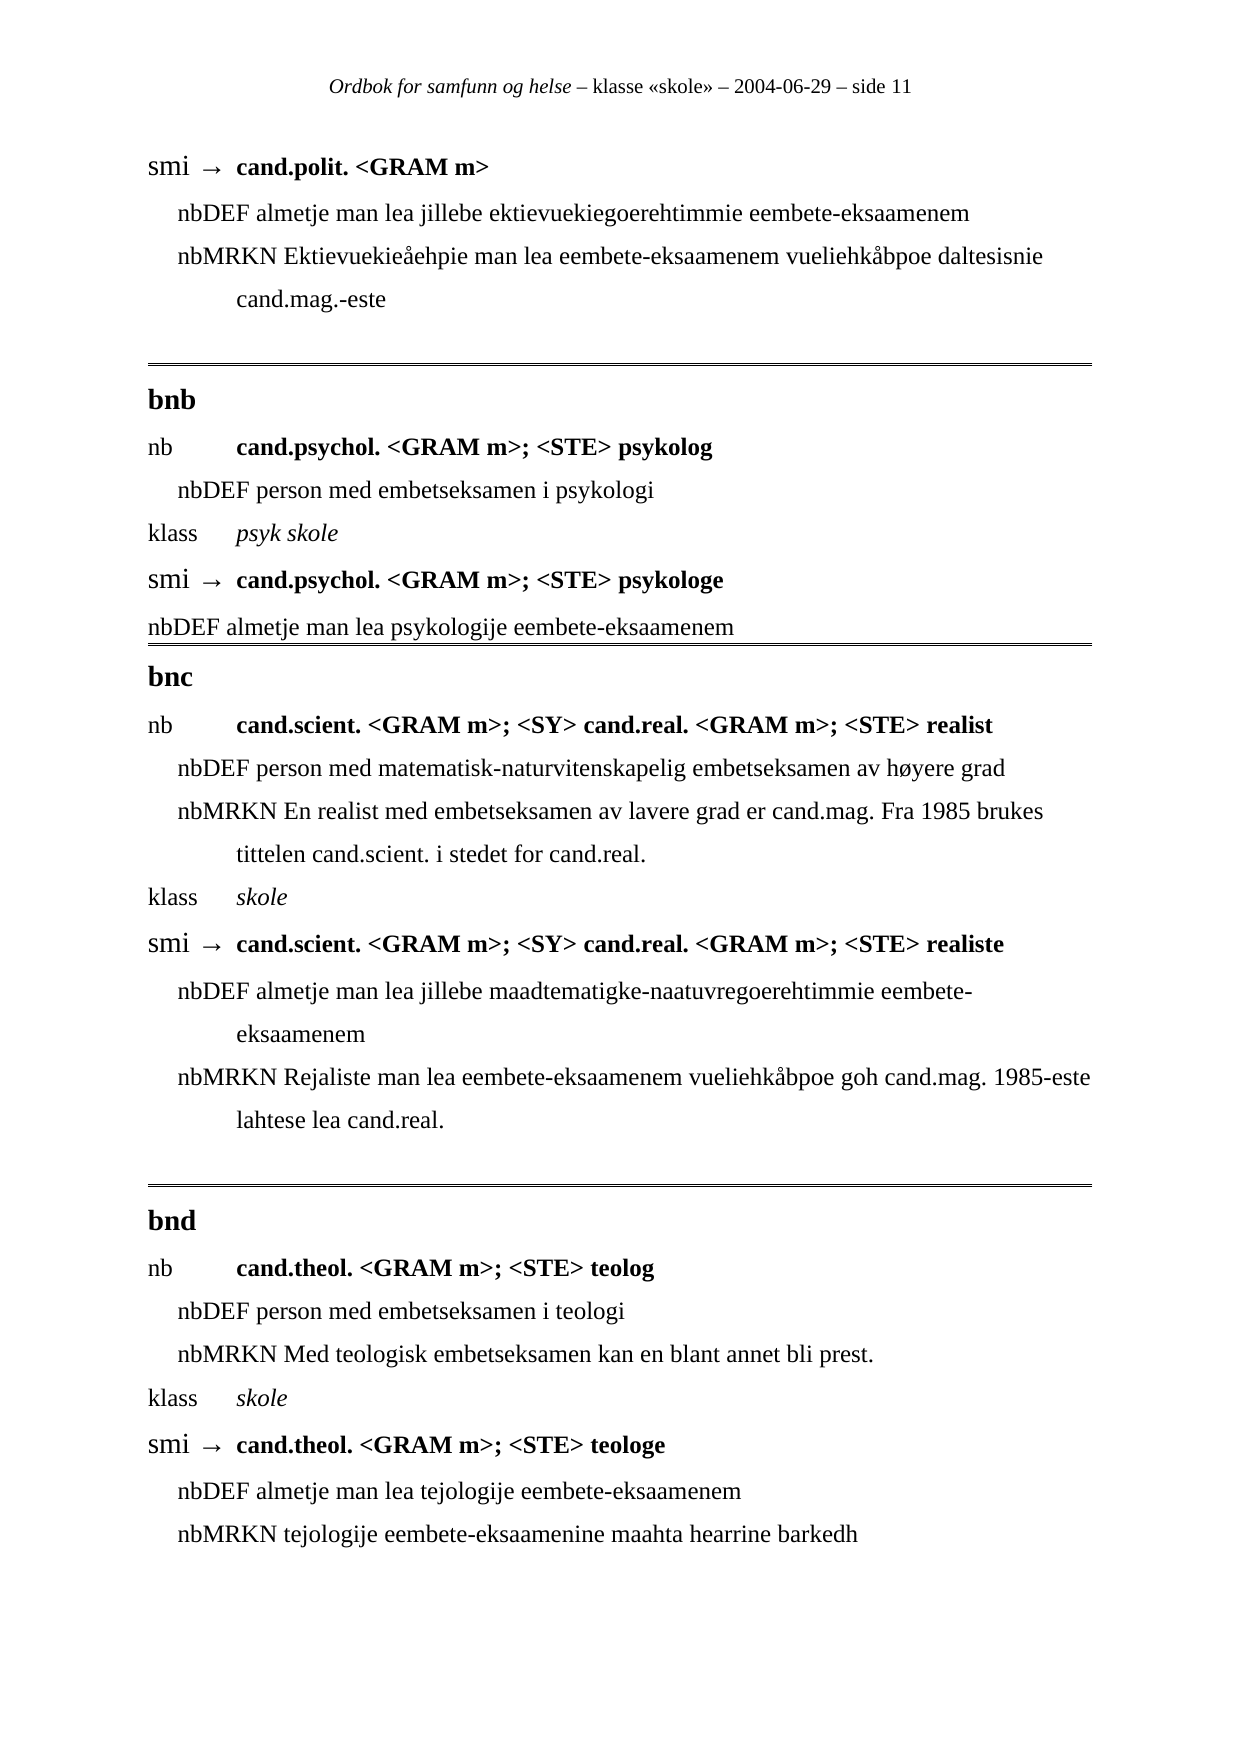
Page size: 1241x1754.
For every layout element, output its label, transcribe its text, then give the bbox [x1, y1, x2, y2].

text bnd [148, 1203, 1092, 1236]
text nbMRKN Med teologisk embetseksamen kan en blant annet bli prest. [177, 1339, 1092, 1368]
text nb cand.scient. <GRAM m>; <SY> cand.real. <GRAM m>; <STE> realist [148, 710, 1092, 738]
text nbMRKN tejologije eembete-eksaamenine maahta hearrine barkedh [177, 1519, 1092, 1548]
text bnc [148, 659, 1092, 693]
text nbDEF almetje man lea psykologije eembete-eksaamenem [148, 612, 1092, 643]
text smi → cand.scient. <GRAM m>; <SY> cand.real. <GRAM m>; <STE> realiste [148, 925, 1092, 959]
text smi → cand.theol. <GRAM m>; <STE> teologe [148, 1426, 1092, 1459]
text smi → cand.polit. <GRAM m> [148, 148, 1092, 181]
text klass psyk skole [148, 518, 1092, 547]
text klass skole [148, 1383, 1092, 1411]
text nb cand.psychol. <GRAM m>; <STE> psykolog [148, 432, 1092, 461]
text nbDEF almetje man lea jillebe maadtematigke-naatuvregoerehtimmie eembete-eksaamenem [177, 976, 1092, 1048]
text smi → cand.psychol. <GRAM m>; <STE> psykologe [148, 562, 1092, 595]
text bnb [148, 382, 1092, 416]
text nbDEF person med matematisk-naturvitenskapelig embetseksamen av høyere grad [177, 753, 1092, 782]
text nbDEF almetje man lea jillebe ektievuekiegoerehtimmie eembete-eksaamenem [177, 198, 1092, 227]
text nbMRKN Ektievuekieåehpie man lea eembete-eksaamenem vueliehkåbpoe daltesisnie cand.mag.-este [177, 241, 1092, 313]
text nbDEF person med embetseksamen i psykologi [177, 475, 1092, 504]
text nbMRKN Rejaliste man lea eembete-eksaamenem vueliehkåbpoe goh cand.mag. 1985-este lahtese lea cand.real. [177, 1062, 1092, 1134]
text klass skole [148, 882, 1092, 911]
text nbDEF person med embetseksamen i teologi [177, 1296, 1092, 1325]
text nbMRKN En realist med embetseksamen av lavere grad er cand.mag. Fra 1985 brukes tittelen cand.scient. i stedet for cand.real. [177, 796, 1092, 868]
text nbDEF almetje man lea tejologije eembete-eksaamenem [177, 1476, 1092, 1505]
text nb cand.theol. <GRAM m>; <STE> teolog [148, 1253, 1092, 1282]
